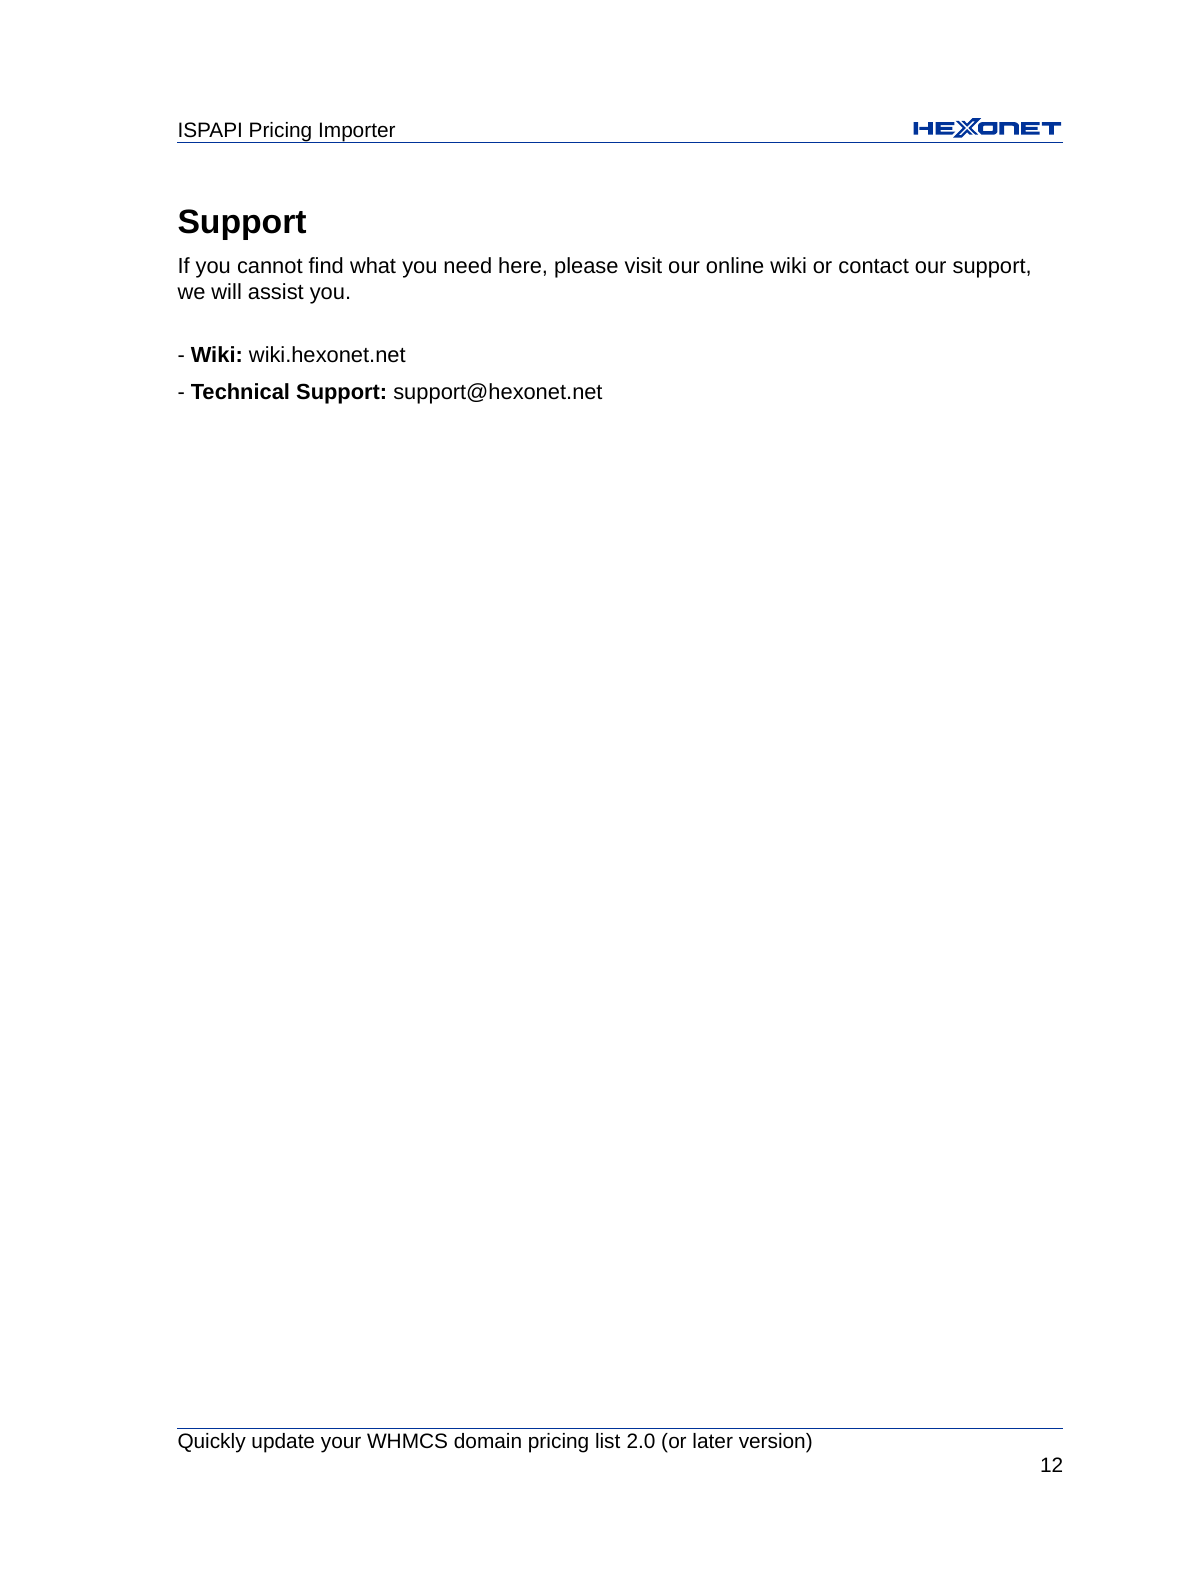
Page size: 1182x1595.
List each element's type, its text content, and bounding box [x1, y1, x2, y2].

subtitle Support [177, 202, 1063, 241]
text - Wiki: wiki.hexonet.net [177, 342, 1063, 367]
text If you cannot find what you need here, please visit our online wiki or contact our support, we will assist you. [177, 253, 1063, 329]
text - Technical Support: support@hexonet.net [177, 379, 1063, 404]
